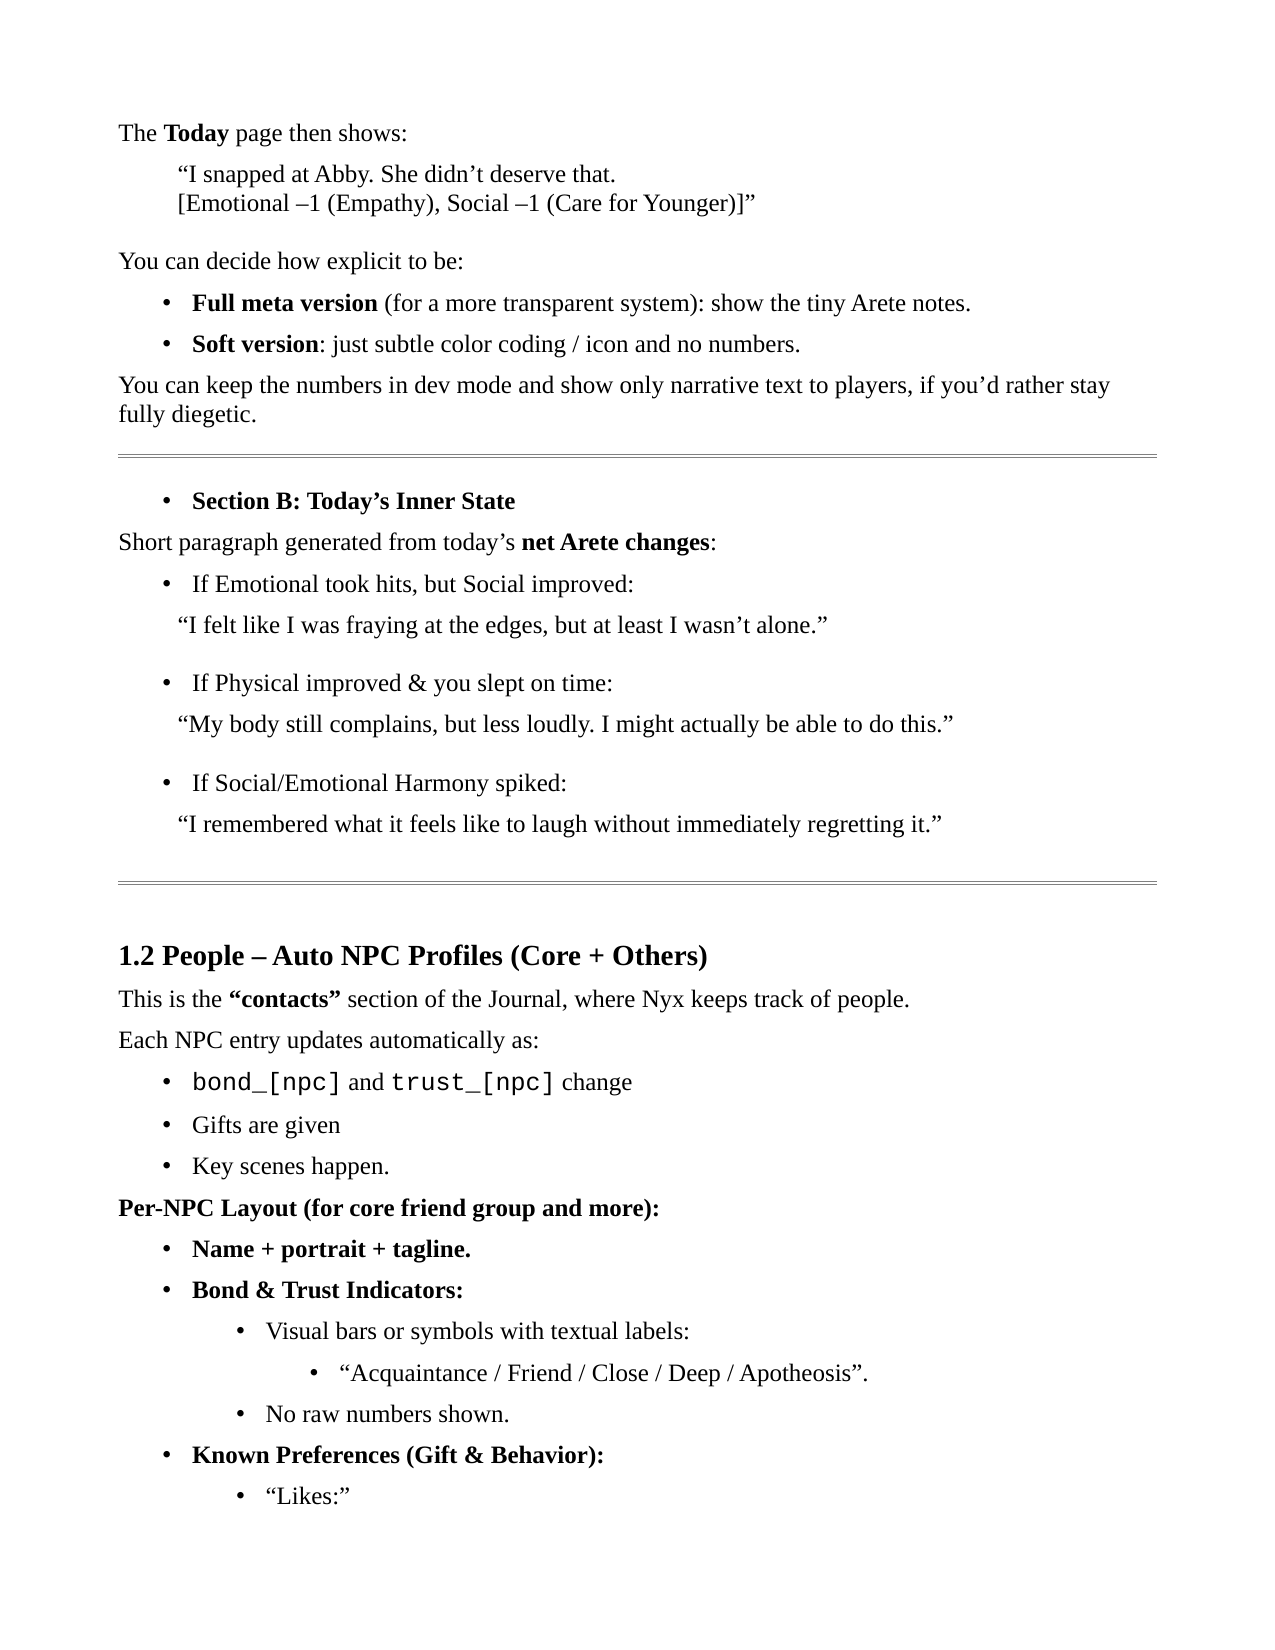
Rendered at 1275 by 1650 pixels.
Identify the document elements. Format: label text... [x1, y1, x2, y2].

text Each NPC entry updates automatically as: [118, 1026, 1157, 1054]
text “I remembered what it feels like to laugh without immediately regretting it.” [177, 809, 1098, 838]
list No raw numbers shown. [236, 1399, 1157, 1428]
list Visual bars or symbols with textual labels: [236, 1316, 1157, 1345]
list Bond & Trust Indicators: [162, 1275, 1157, 1304]
list If Physical improved & you slept on time: [162, 668, 1157, 697]
text “I felt like I was fraying at the edges, but at least I wasn’t alone.” [177, 610, 1098, 639]
text “I snapped at Abby. She didn’t deserve that. [Emotional –1 (Empathy), Social –1 (Care for Younger)]” [177, 159, 1098, 217]
list Full meta version (for a more transparent system): show the tiny Arete notes. [162, 288, 1157, 316]
list Soft version: just subtle color coding / icon and no numbers. [162, 329, 1157, 358]
list If Emotional took hits, but Social improved: [162, 569, 1157, 597]
list Known Preferences (Gift & Behavior): [162, 1440, 1157, 1469]
text “My body still complains, but less loudly. I might actually be able to do this.” [177, 709, 1098, 738]
text Short paragraph generated from today’s net Arete changes: [118, 527, 1157, 556]
text You can decide how explicit to be: [118, 246, 1157, 275]
text This is the “contacts” section of the Journal, where Nyx keeps track of people. [118, 984, 1157, 1013]
list “Likes:” [236, 1481, 1157, 1510]
list Name + portrait + tagline. [162, 1234, 1157, 1263]
list Section B: Today’s Inner State [162, 486, 1157, 515]
text You can keep the numbers in dev mode and show only narrative text to players, if you’d rather stay fully diegetic. [118, 370, 1157, 428]
list “Acquaintance / Friend / Close / Deep / Apotheosis”. [309, 1358, 1157, 1386]
text The Today page then shows: [118, 118, 1157, 147]
list bond_[npc] and trust_[npc] change [162, 1067, 1157, 1098]
list If Social/Emotional Harmony spiked: [162, 768, 1157, 796]
list Key scenes happen. [162, 1151, 1157, 1180]
list Gifts are given [162, 1110, 1157, 1139]
text Per-NPC Layout (for core friend group and more): [118, 1193, 1157, 1221]
subtitle 1.2 People – Auto NPC Profiles (Core + Others) [118, 938, 1157, 972]
